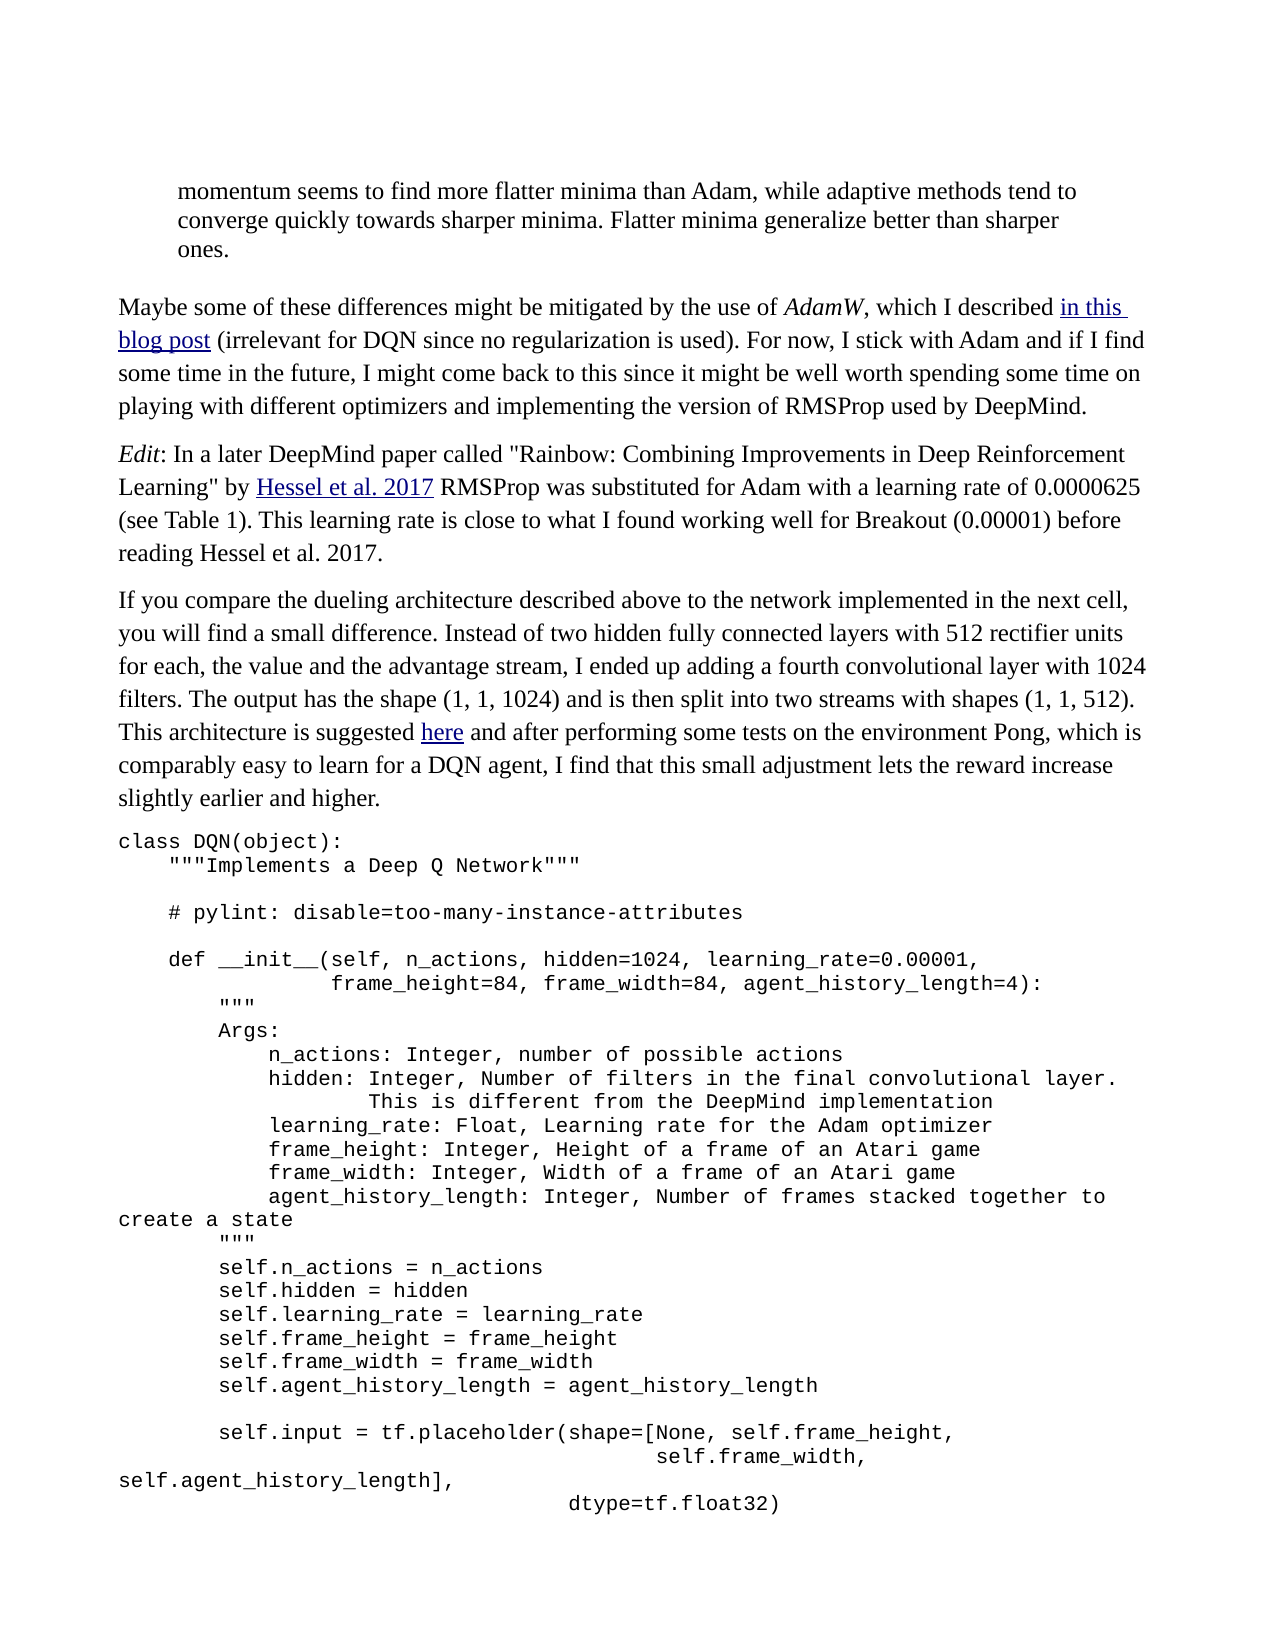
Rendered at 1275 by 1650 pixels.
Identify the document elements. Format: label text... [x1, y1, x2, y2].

text """ [118, 1233, 1157, 1257]
text self.input = tf.placeholder(shape=[None, self.frame_height, [118, 1422, 1157, 1446]
text self.hidden = hidden [118, 1280, 1157, 1304]
text self.n_actions = n_actions [118, 1257, 1157, 1280]
text frame_height=84, frame_width=84, agent_history_length=4): [118, 973, 1157, 997]
text agent_history_length: Integer, Number of frames stacked together to create a state [118, 1186, 1157, 1233]
text # pylint: disable=too-many-instance-attributes [118, 902, 1157, 926]
text def __init__(self, n_actions, hidden=1024, learning_rate=0.00001, [118, 949, 1157, 973]
text """Implements a Deep Q Network""" [118, 855, 1157, 878]
text frame_height: Integer, Height of a frame of an Atari game [118, 1138, 1157, 1162]
text class DQN(object): [118, 831, 1157, 855]
text self.frame_height = frame_height [118, 1328, 1157, 1351]
text n_actions: Integer, number of possible actions [118, 1044, 1157, 1068]
text This is different from the DeepMind implementation [118, 1091, 1157, 1115]
text Edit: In a later DeepMind paper called "Rainbow: Combining Improvements in Deep Reinforcement Learning" by Hessel et al. 2017 RMSProp was substituted for Adam with a learning rate of 0.0000625 (see Table 1). This learning rate is close to what I found working well for Breakout (0.00001) before reading Hessel et al. 2017. [118, 439, 1157, 567]
text """ [118, 997, 1157, 1020]
text momentum seems to find more flatter minima than Adam, while adaptive methods tend to converge quickly towards sharper minima. Flatter minima generalize better than sharper ones. [177, 176, 1098, 263]
text If you compare the dueling architecture described above to the network implemented in the next cell, you will find a small difference. Instead of two hidden fully connected layers with 512 rectifier units for each, the value and the advantage stream, I ended up adding a fourth convolutional layer with 1024 filters. The output has the shape (1, 1, 1024) and is then split into two streams with shapes (1, 1, 512). This architecture is suggested here and after performing some tests on the environment Pong, which is comparably easy to learn for a DQN agent, I find that this small adjustment lets the reward increase slightly earlier and higher. [118, 585, 1157, 812]
text learning_rate: Float, Learning rate for the Adam optimizer [118, 1115, 1157, 1138]
text self.frame_width = frame_width [118, 1351, 1157, 1375]
text self.learning_rate = learning_rate [118, 1304, 1157, 1328]
text frame_width: Integer, Width of a frame of an Atari game [118, 1162, 1157, 1186]
text dtype=tf.float32) [118, 1493, 1157, 1517]
text self.agent_history_length = agent_history_length [118, 1375, 1157, 1399]
text Maybe some of these differences might be mitigated by the use of AdamW, which I described in this blog post (irrelevant for DQN since no regularization is used). For now, I stick with Adam and if I find some time in the future, I might come back to this since it might be well worth spending some time on playing with different optimizers and implementing the version of RMSProp used by DeepMind. [118, 292, 1157, 420]
text Args: [118, 1020, 1157, 1044]
text hidden: Integer, Number of filters in the final convolutional layer. [118, 1068, 1157, 1091]
text self.frame_width, self.agent_history_length], [118, 1446, 1157, 1493]
